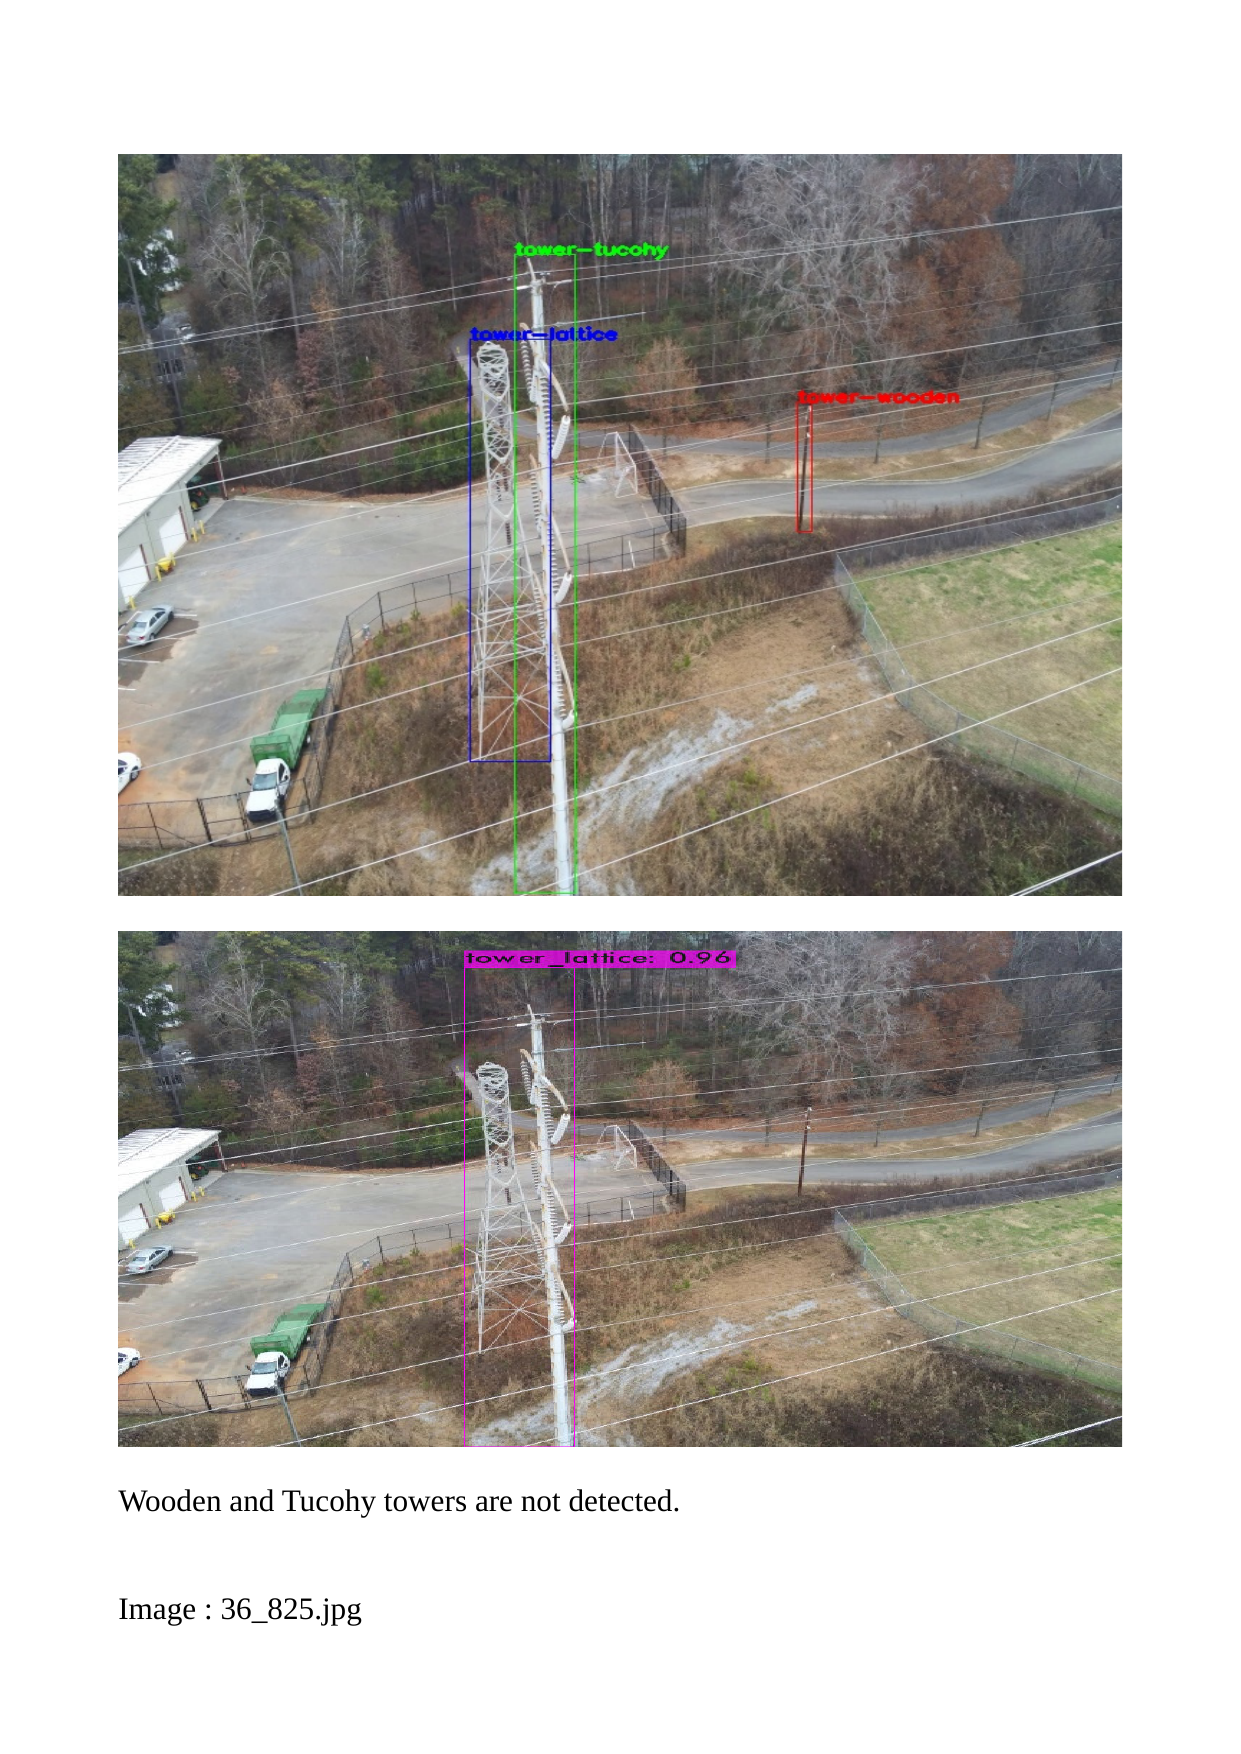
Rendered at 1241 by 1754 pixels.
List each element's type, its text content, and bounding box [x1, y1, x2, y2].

text Wooden and Tucohy towers are not detected. [118, 1482, 1122, 1518]
picture [118, 931, 1123, 1447]
text Image : 36_825.jpg [118, 1590, 1122, 1626]
picture [118, 154, 1123, 896]
